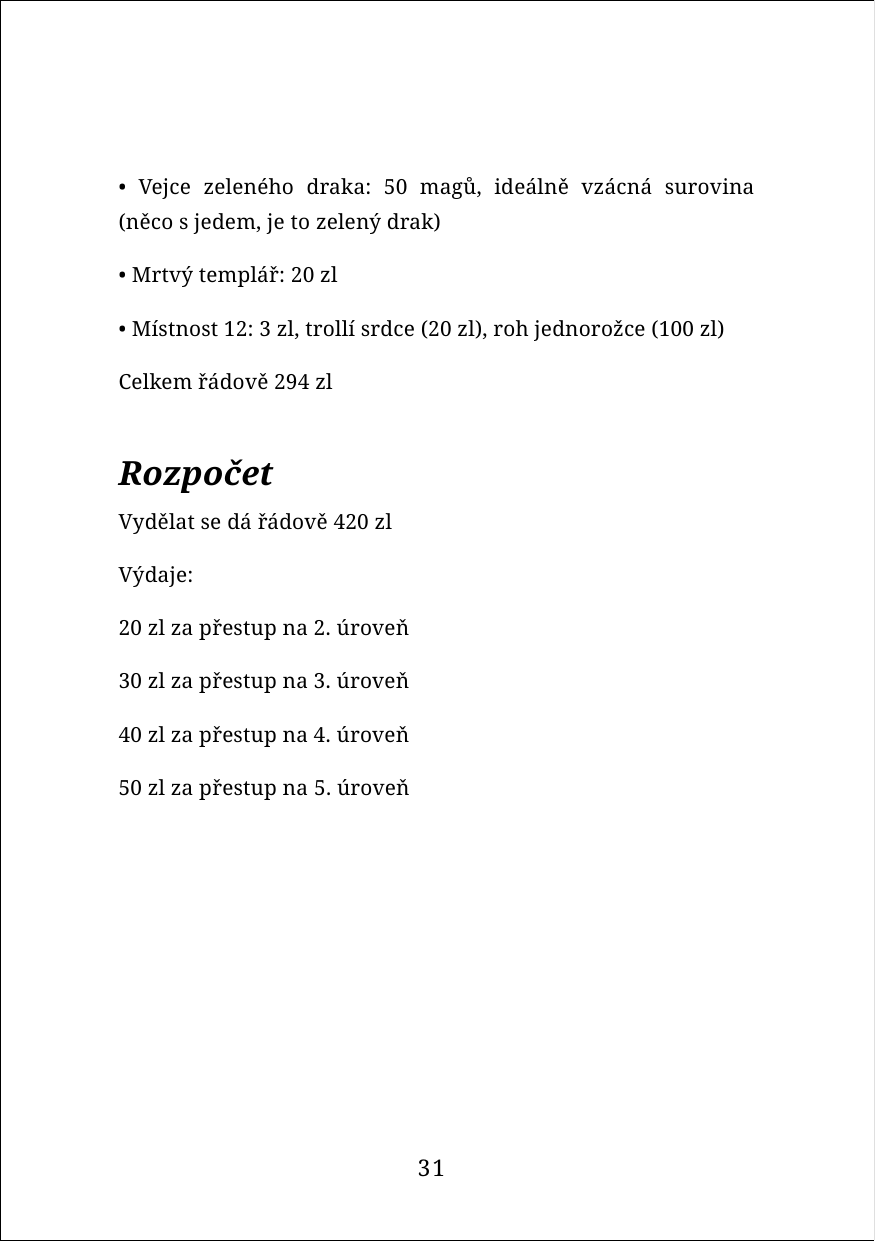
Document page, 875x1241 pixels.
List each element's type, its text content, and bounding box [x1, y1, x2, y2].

text • Vejce zeleného draka: 50 magů, ideálně vzácná surovina (něco s jedem, je to zelený drak) [118, 172, 756, 236]
text 20 zl za přestup na 2. úroveň [118, 613, 756, 642]
subtitle Rozpočet [118, 450, 756, 495]
text • Mrtvý templář: 20 zl [118, 261, 756, 289]
text Výdaje: [118, 560, 756, 589]
text 50 zl za přestup na 5. úroveň [118, 773, 756, 802]
text 30 zl za přestup na 3. úroveň [118, 667, 756, 695]
text • Místnost 12: 3 zl, trollí srdce (20 zl), roh jednorožce (100 zl) [118, 314, 756, 342]
text Celkem řádově 294 zl [118, 367, 756, 395]
text Vydělat se dá řádově 420 zl [118, 507, 756, 535]
text 40 zl za přestup na 4. úroveň [118, 720, 756, 748]
